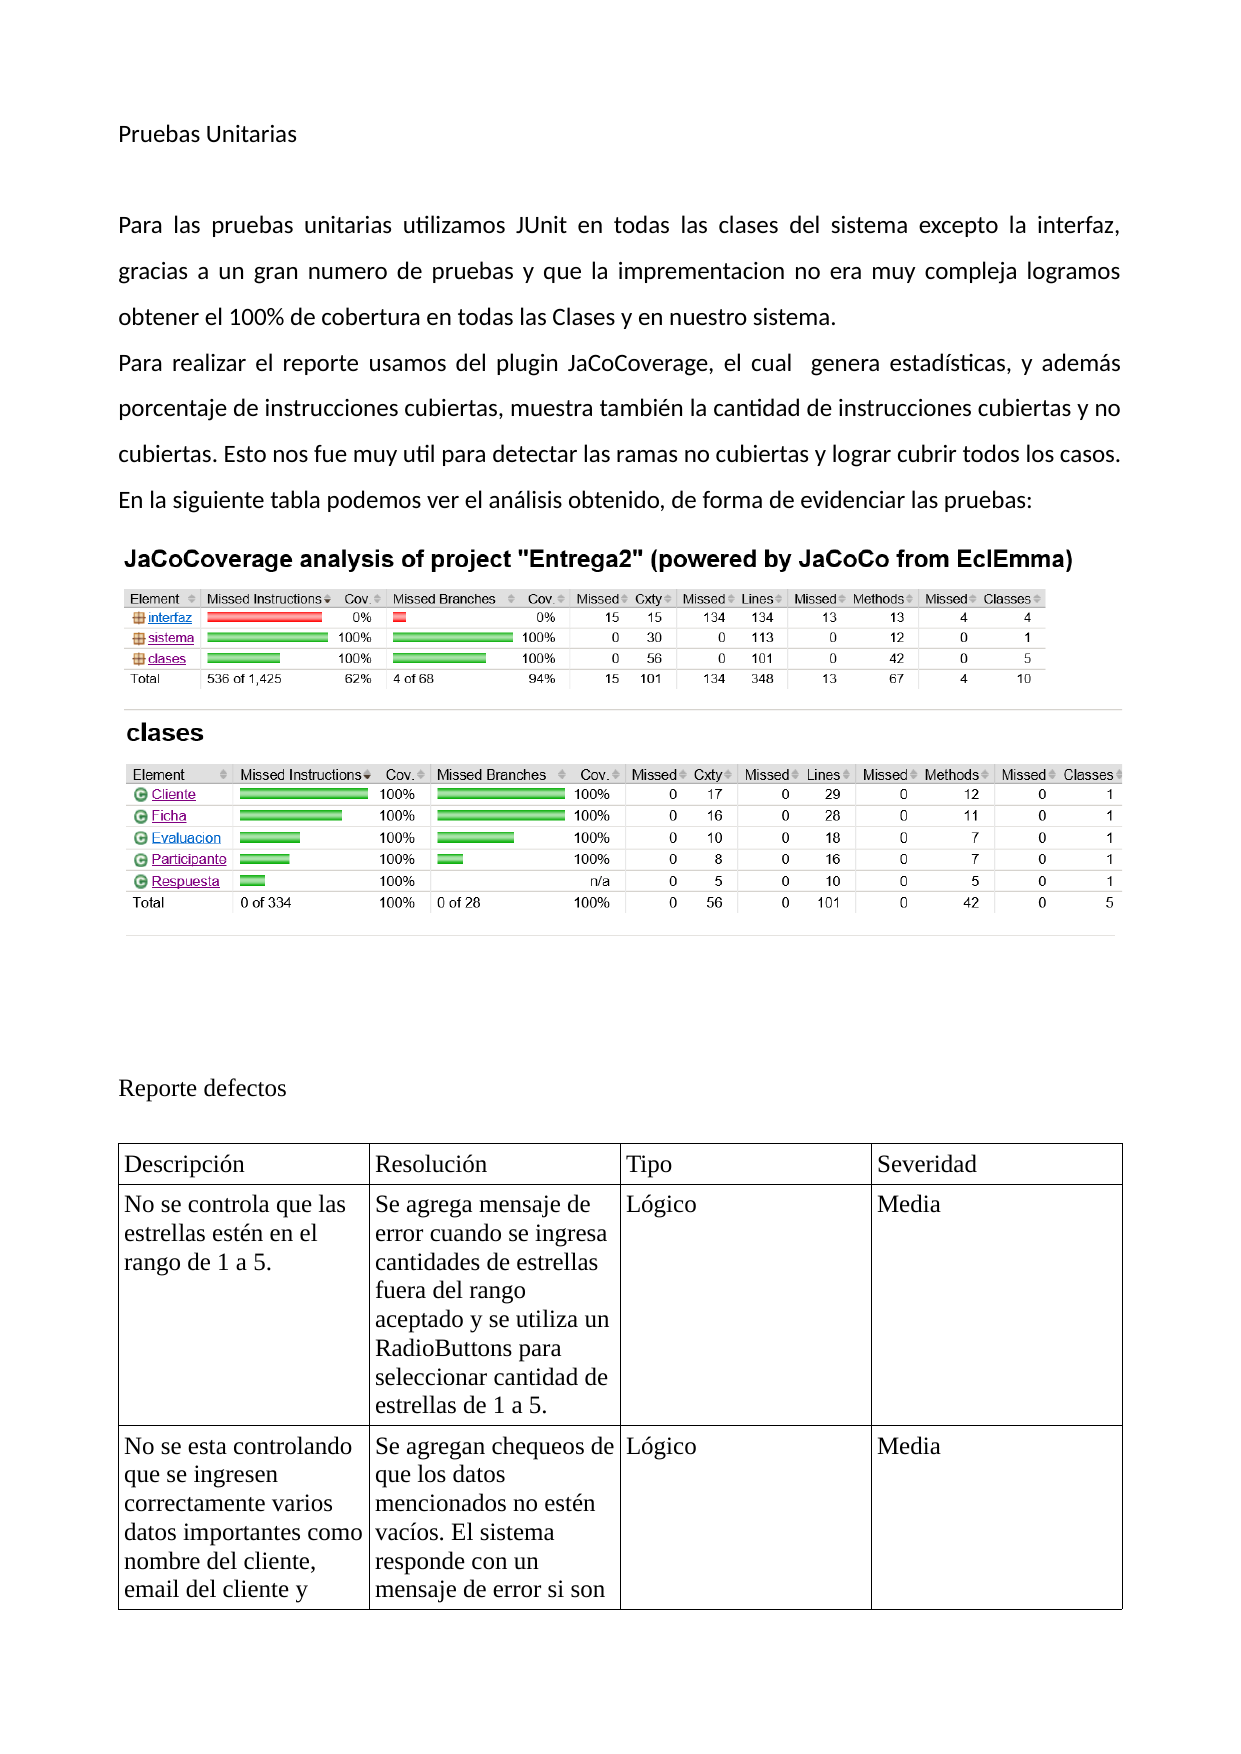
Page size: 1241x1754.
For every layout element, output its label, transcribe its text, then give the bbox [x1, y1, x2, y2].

table_cell Media [872, 1426, 1122, 1609]
table_cell Se agregan chequeos de que los datos mencionados no estén vacíos. El sistema responde con un mensaje de error si son [370, 1426, 620, 1609]
table_cell Lógico [621, 1426, 871, 1609]
table_cell No se esta controlando que se ingresen correctamente varios datos importantes como nombre del cliente, email del cliente y [119, 1426, 369, 1609]
table_header Descripción [119, 1144, 369, 1183]
table_header Tipo [621, 1144, 871, 1183]
text Pruebas Unitarias [118, 118, 1122, 149]
table_cell Se agrega mensaje de error cuando se ingresa cantidades de estrellas fuera del rango aceptado y se utiliza un RadioButtons para seleccionar cantidad de estrellas de 1 a 5. [370, 1185, 620, 1425]
text Para las pruebas unitarias utilizamos JUnit en todas las clases del sistema excepto la interfaz, gracias a un gran numero de pruebas y que la imprementacion no era muy compleja logramos obtener el 100% de cobertura en todas las Clases y en nuestro sistema. [118, 209, 1122, 332]
table_cell No se controla que las estrellas estén en el rango de 1 a 5. [119, 1185, 369, 1425]
table_header Resolución [370, 1144, 620, 1183]
text Para realizar el reporte usamos del plugin JaCoCoverage, el cual genera estadísticas, y además porcentaje de instrucciones cubiertas, muestra también la cantidad de instrucciones cubiertas y no cubiertas. Esto nos fue muy util para detectar las ramas no cubiertas y lograr cubrir todos los casos. [118, 347, 1122, 469]
table_header Severidad [872, 1144, 1122, 1183]
text En la siguiente tabla podemos ver el análisis obtenido, de forma de evidenciar las pruebas: [118, 484, 1122, 514]
text Reporte defectos [118, 1073, 1122, 1102]
picture [118, 529, 1123, 936]
table_cell Lógico [621, 1185, 871, 1425]
table_cell Media [872, 1185, 1122, 1425]
